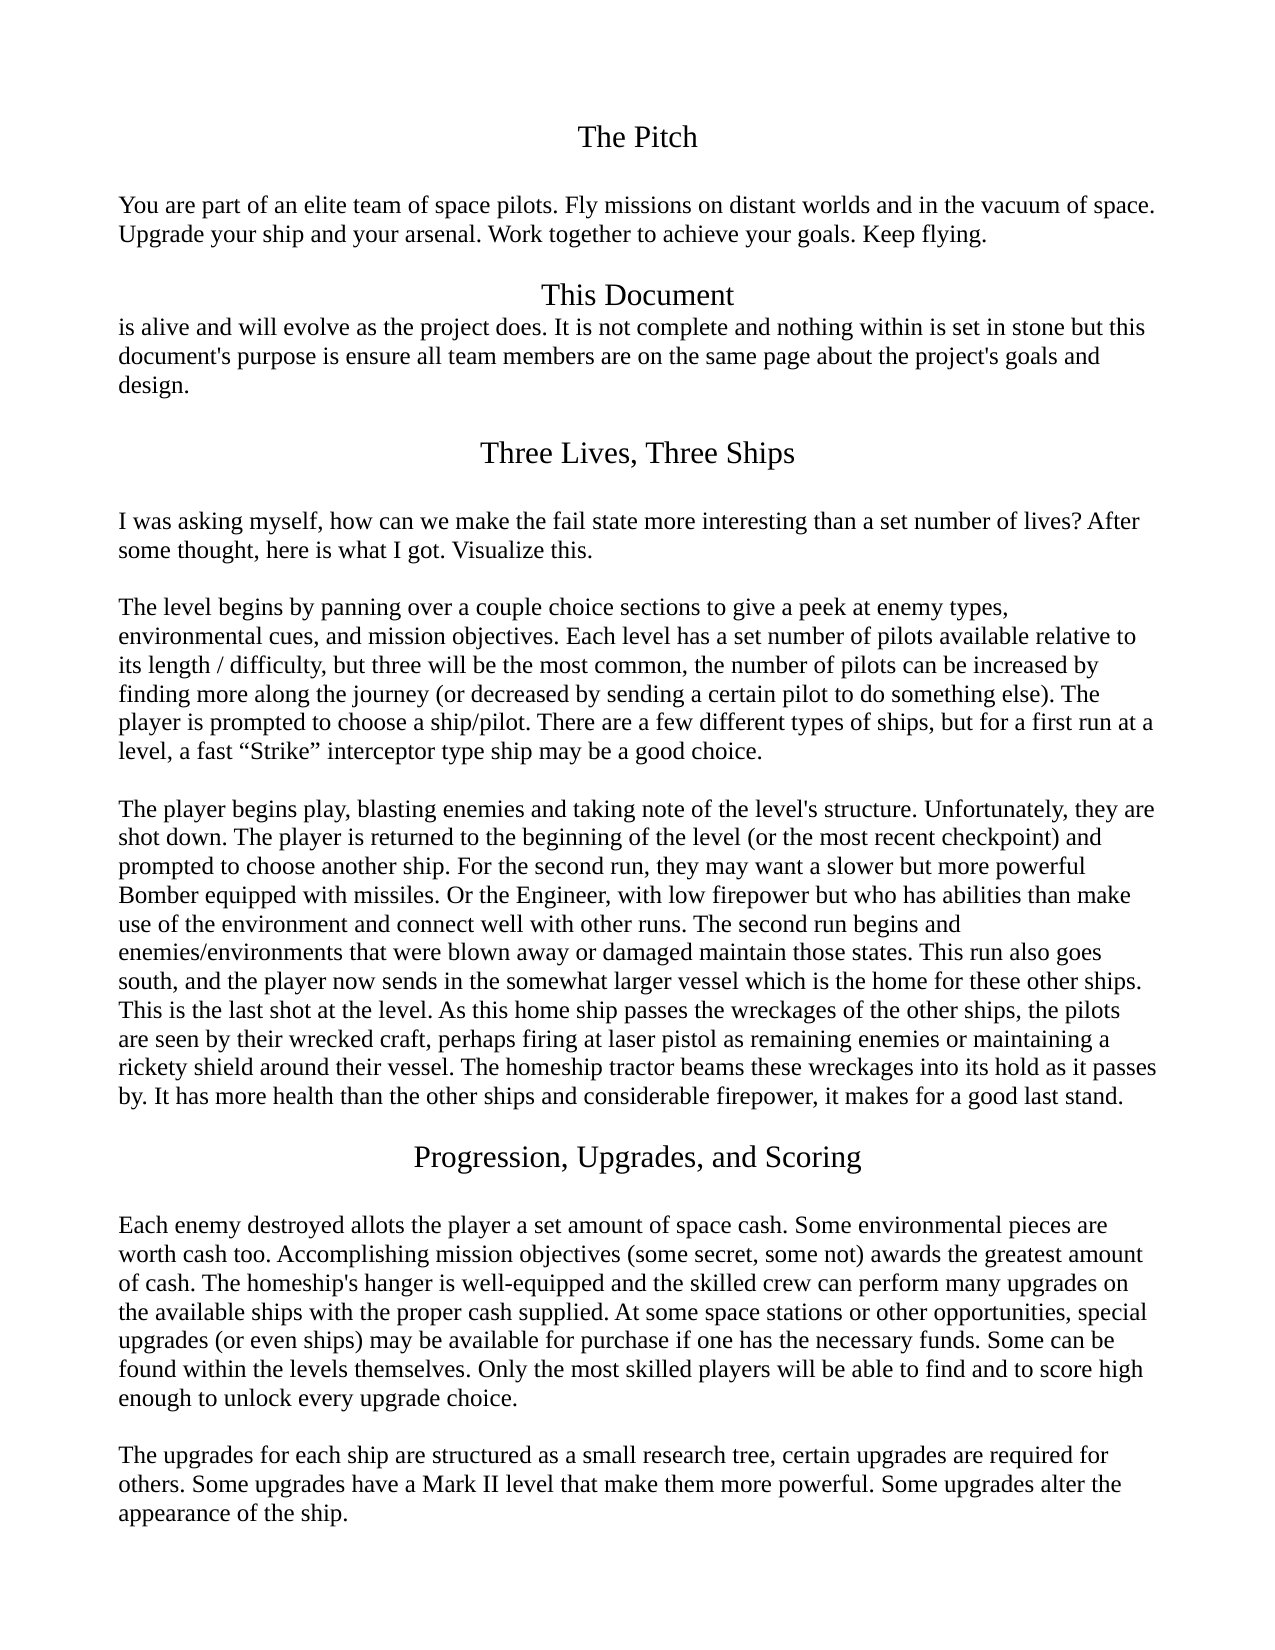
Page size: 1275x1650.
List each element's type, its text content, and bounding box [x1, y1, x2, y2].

text is alive and will evolve as the project does. It is not complete and nothing within is set in stone but this document's purpose is ensure all team members are on the same page about the project's goals and design. [118, 312, 1157, 398]
text You are part of an elite team of space pilots. Fly missions on distant worlds and in the vacuum of space. Upgrade your ship and your arsenal. Work together to achieve your goals. Keep flying. [118, 190, 1157, 247]
text I was asking myself, how can we make the fail state more interesting than a set number of lives? After some thought, here is what I got. Visualize this. [118, 506, 1157, 564]
text The upgrades for each ship are structured as a small research tree, certain upgrades are required for others. Some upgrades have a Mark II level that make them more powerful. Some upgrades alter the appearance of the ship. [118, 1441, 1157, 1527]
text This Document [118, 276, 1157, 312]
text Progression, Upgrades, and Scoring [118, 1139, 1157, 1175]
text Three Lives, Three Ships [118, 434, 1157, 470]
text The player begins play, blasting enemies and taking note of the level's structure. Unfortunately, they are shot down. The player is returned to the beginning of the level (or the most recent checkpoint) and prompted to choose another ship. For the second run, they may want a slower but more powerful Bomber equipped with missiles. Or the Engineer, with low firepower but who has abilities than make use of the environment and connect well with other runs. The second run begins and enemies/environments that were blown away or damaged maintain those states. This run also goes south, and the player now sends in the somewhat larger vessel which is the home for these other ships. This is the last shot at the level. As this home ship passes the wreckages of the other ships, the pilots are seen by their wrecked craft, perhaps firing at laser pistol as remaining enemies or maintaining a rickety shield around their vessel. The homeship tractor beams these wreckages into its hold as it passes by. It has more health than the other ships and considerable firepower, it makes for a good last stand. [118, 794, 1157, 1110]
text The Pitch [118, 118, 1157, 154]
text The level begins by panning over a couple choice sections to give a peek at enemy types, environmental cues, and mission objectives. Each level has a set number of pilots available relative to its length / difficulty, but three will be the most common, the number of pilots can be increased by finding more along the journey (or decreased by sending a certain pilot to do something else). The player is prompted to choose a ship/pilot. There are a few different types of ships, but for a first run at a level, a fast “Strike” interceptor type ship may be a good choice. [118, 592, 1157, 765]
text Each enemy destroyed allots the player a set amount of space cash. Some environmental pieces are worth cash too. Accomplishing mission objectives (some secret, some not) awards the greatest amount of cash. The homeship's hanger is well-equipped and the skilled crew can perform many upgrades on the available ships with the proper cash supplied. At some space stations or other opportunities, special upgrades (or even ships) may be available for purchase if one has the necessary funds. Some can be found within the levels themselves. Only the most skilled players will be able to find and to score high enough to unlock every upgrade choice. [118, 1211, 1157, 1412]
